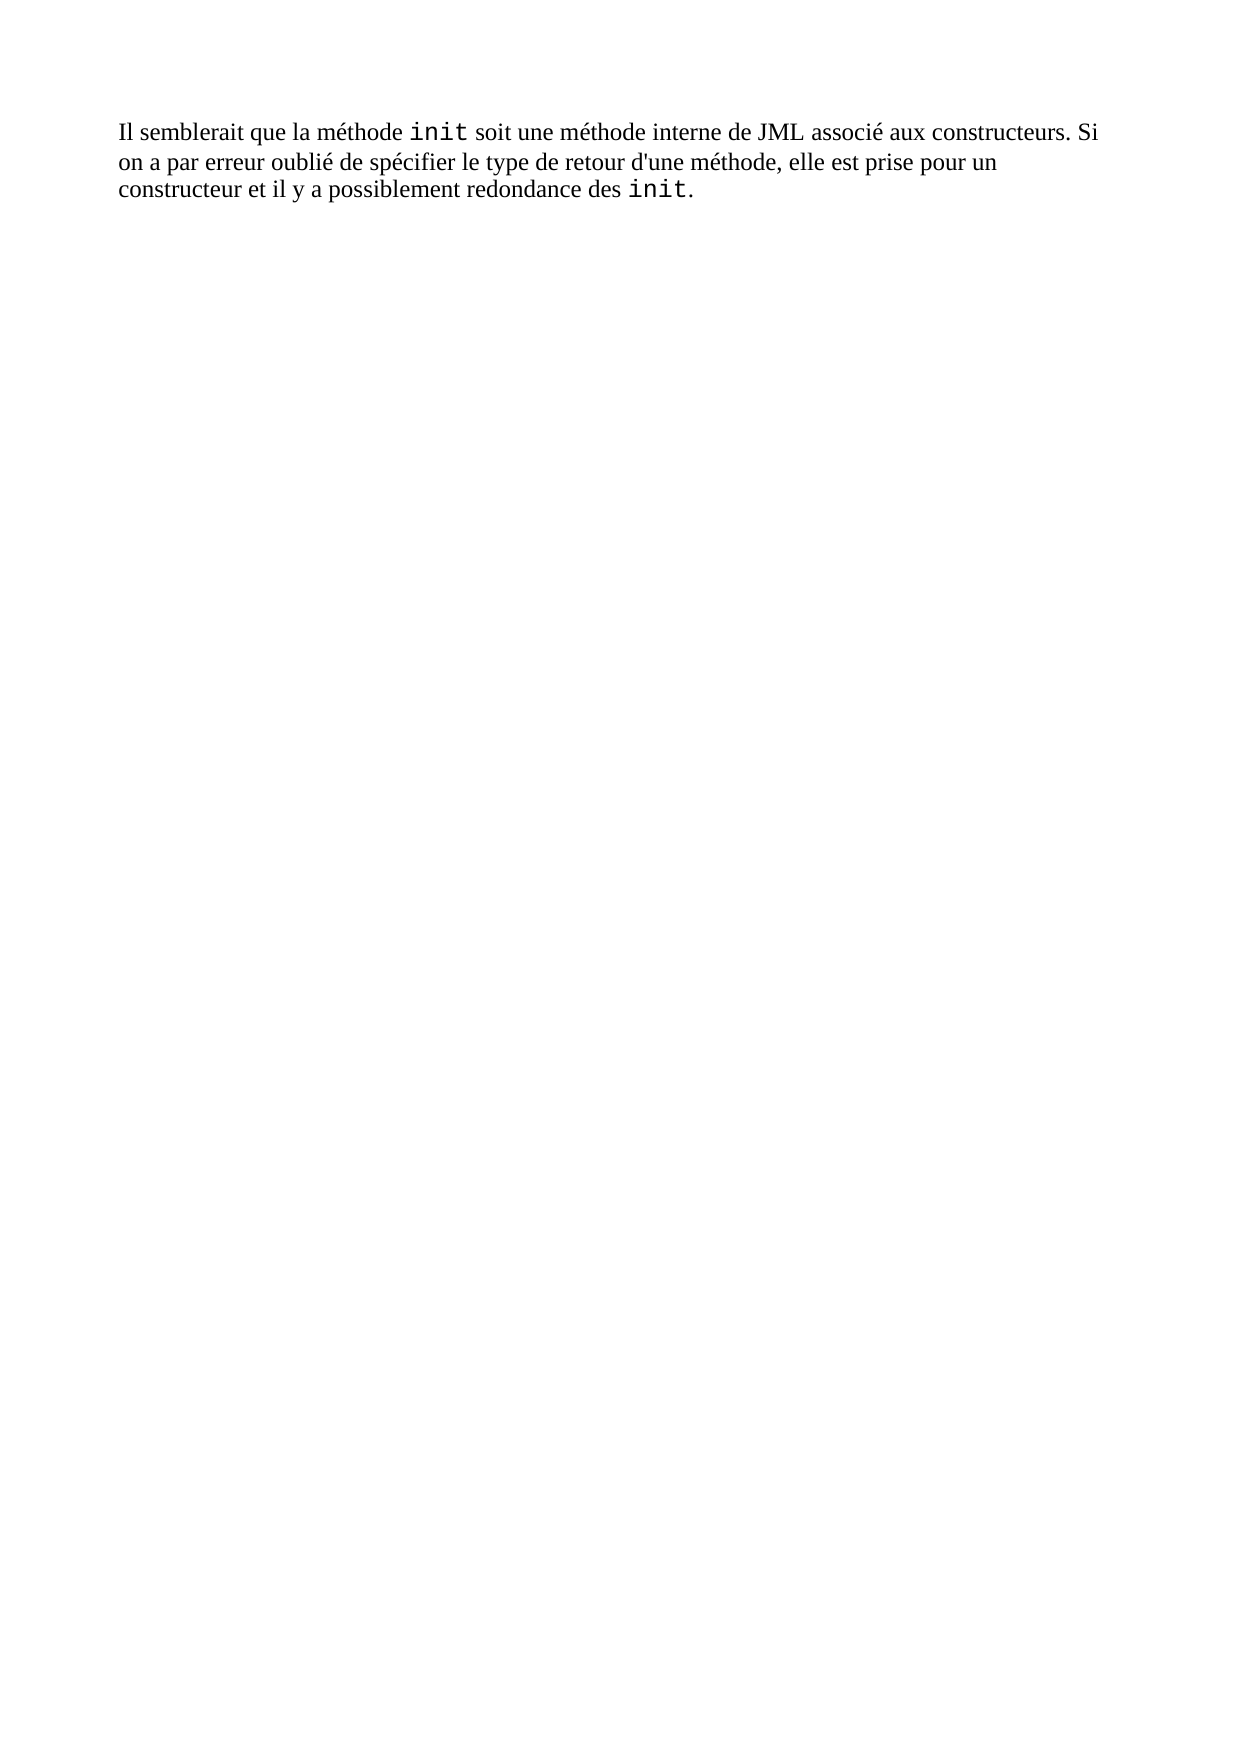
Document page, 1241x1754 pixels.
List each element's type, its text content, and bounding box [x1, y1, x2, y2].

text Il semblerait que la méthode init soit une méthode interne de JML associé aux constructeurs. Si on a par erreur oublié de spécifier le type de retour d'une méthode, elle est prise pour un constructeur et il y a possiblement redondance des init. [118, 118, 1122, 205]
